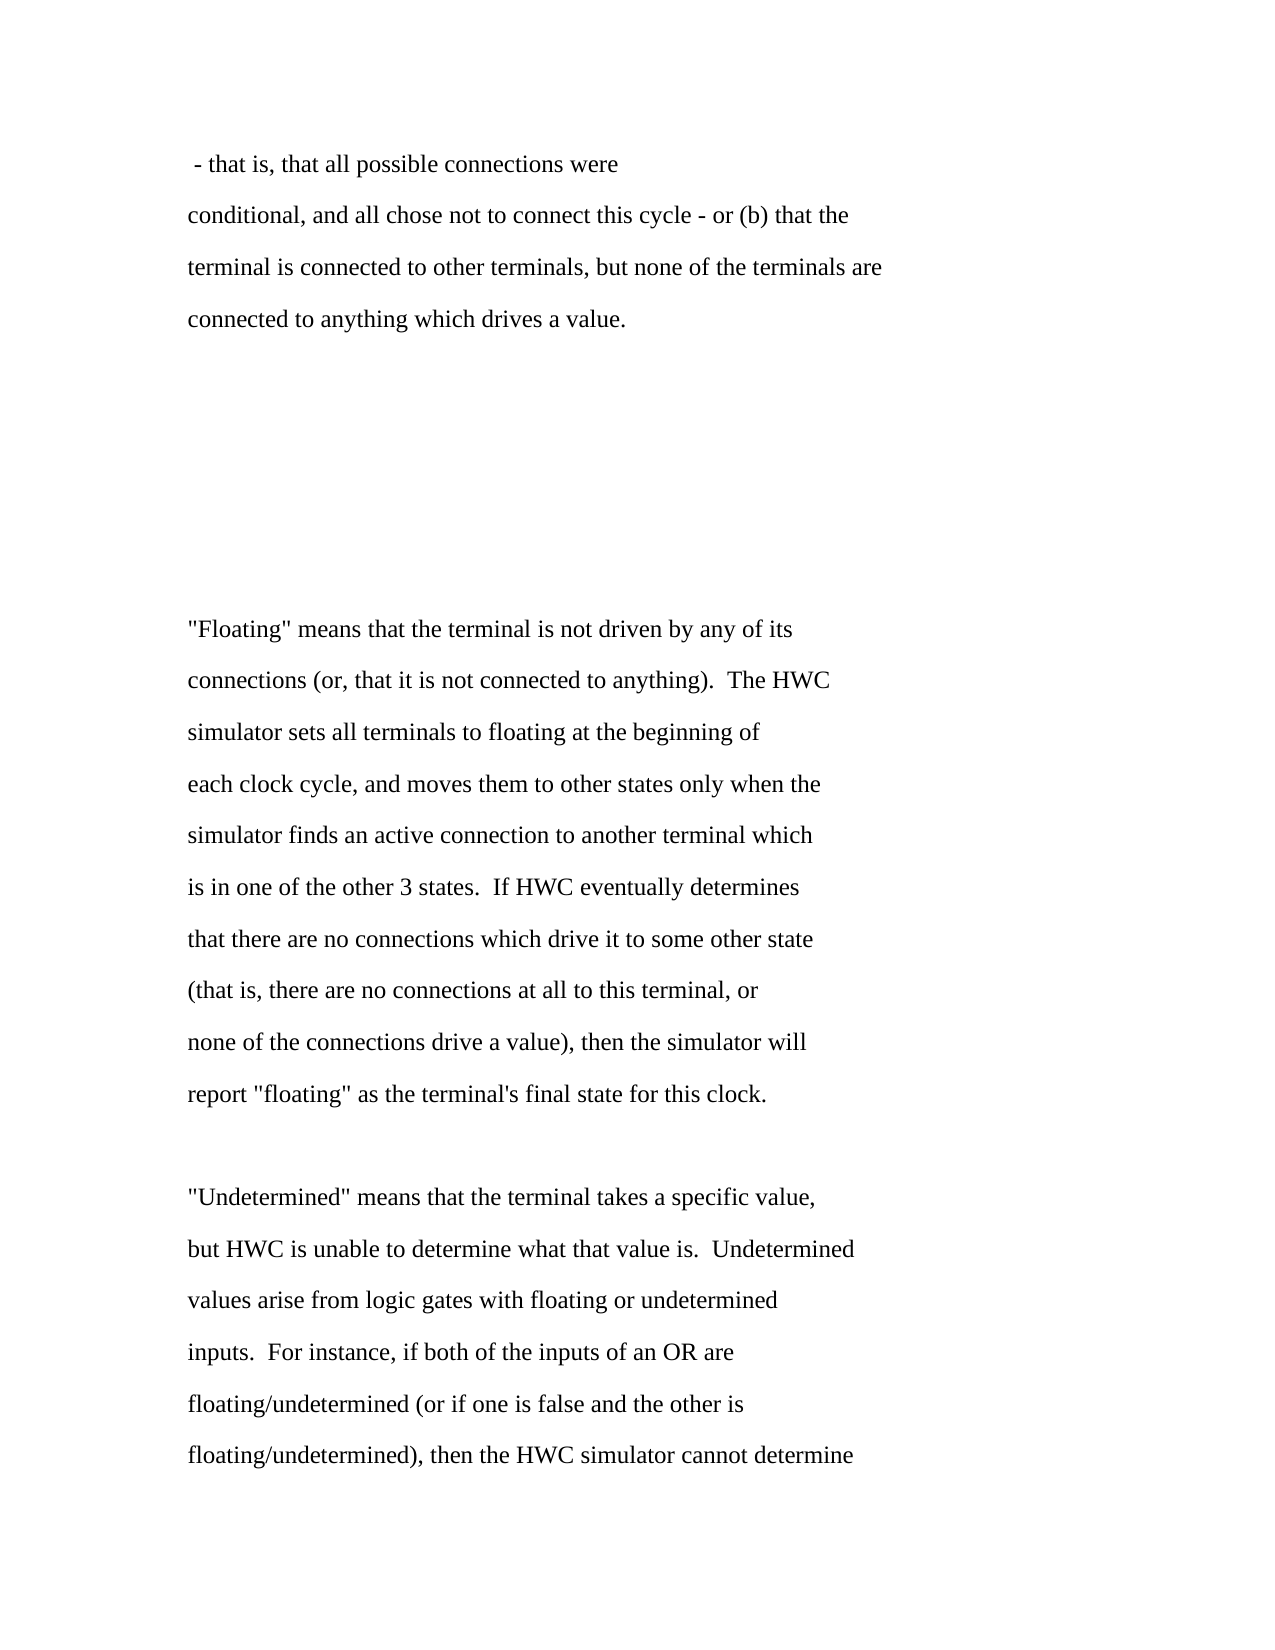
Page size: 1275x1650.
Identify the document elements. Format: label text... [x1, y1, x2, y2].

text connected to anything which drives a value. [187, 305, 1087, 333]
text values arise from logic gates with floating or undetermined [187, 1287, 1087, 1314]
text simulator sets all terminals to floating at the beginning of [187, 718, 1087, 746]
text conditional, and all chose not to connect this cycle - or (b) that the [187, 202, 1087, 229]
text "Floating" means that the terminal is not driven by any of its [187, 615, 1087, 643]
text terminal is connected to other terminals, but none of the terminals are [187, 253, 1087, 281]
text but HWC is unable to determine what that value is. Undetermined [187, 1235, 1087, 1263]
text floating/undetermined (or if one is false and the other is [187, 1390, 1087, 1418]
text (that is, there are no connections at all to this terminal, or [187, 977, 1087, 1004]
text - that is, that all possible connections were [187, 150, 1087, 178]
text "Undetermined" means that the terminal takes a specific value, [187, 1183, 1087, 1211]
text is in one of the other 3 states. If HWC eventually determines [187, 873, 1087, 901]
text simulator finds an active connection to another terminal which [187, 822, 1087, 849]
text inputs. For instance, if both of the inputs of an OR are [187, 1338, 1087, 1366]
text none of the connections drive a value), then the simulator will [187, 1028, 1087, 1056]
text connections (or, that it is not connected to anything). The HWC [187, 667, 1087, 694]
text each clock cycle, and moves them to other states only when the [187, 770, 1087, 798]
text floating/undetermined), then the HWC simulator cannot determine [187, 1442, 1087, 1469]
text report "floating" as the terminal's final state for this clock. [187, 1080, 1087, 1108]
text that there are no connections which drive it to some other state [187, 925, 1087, 953]
